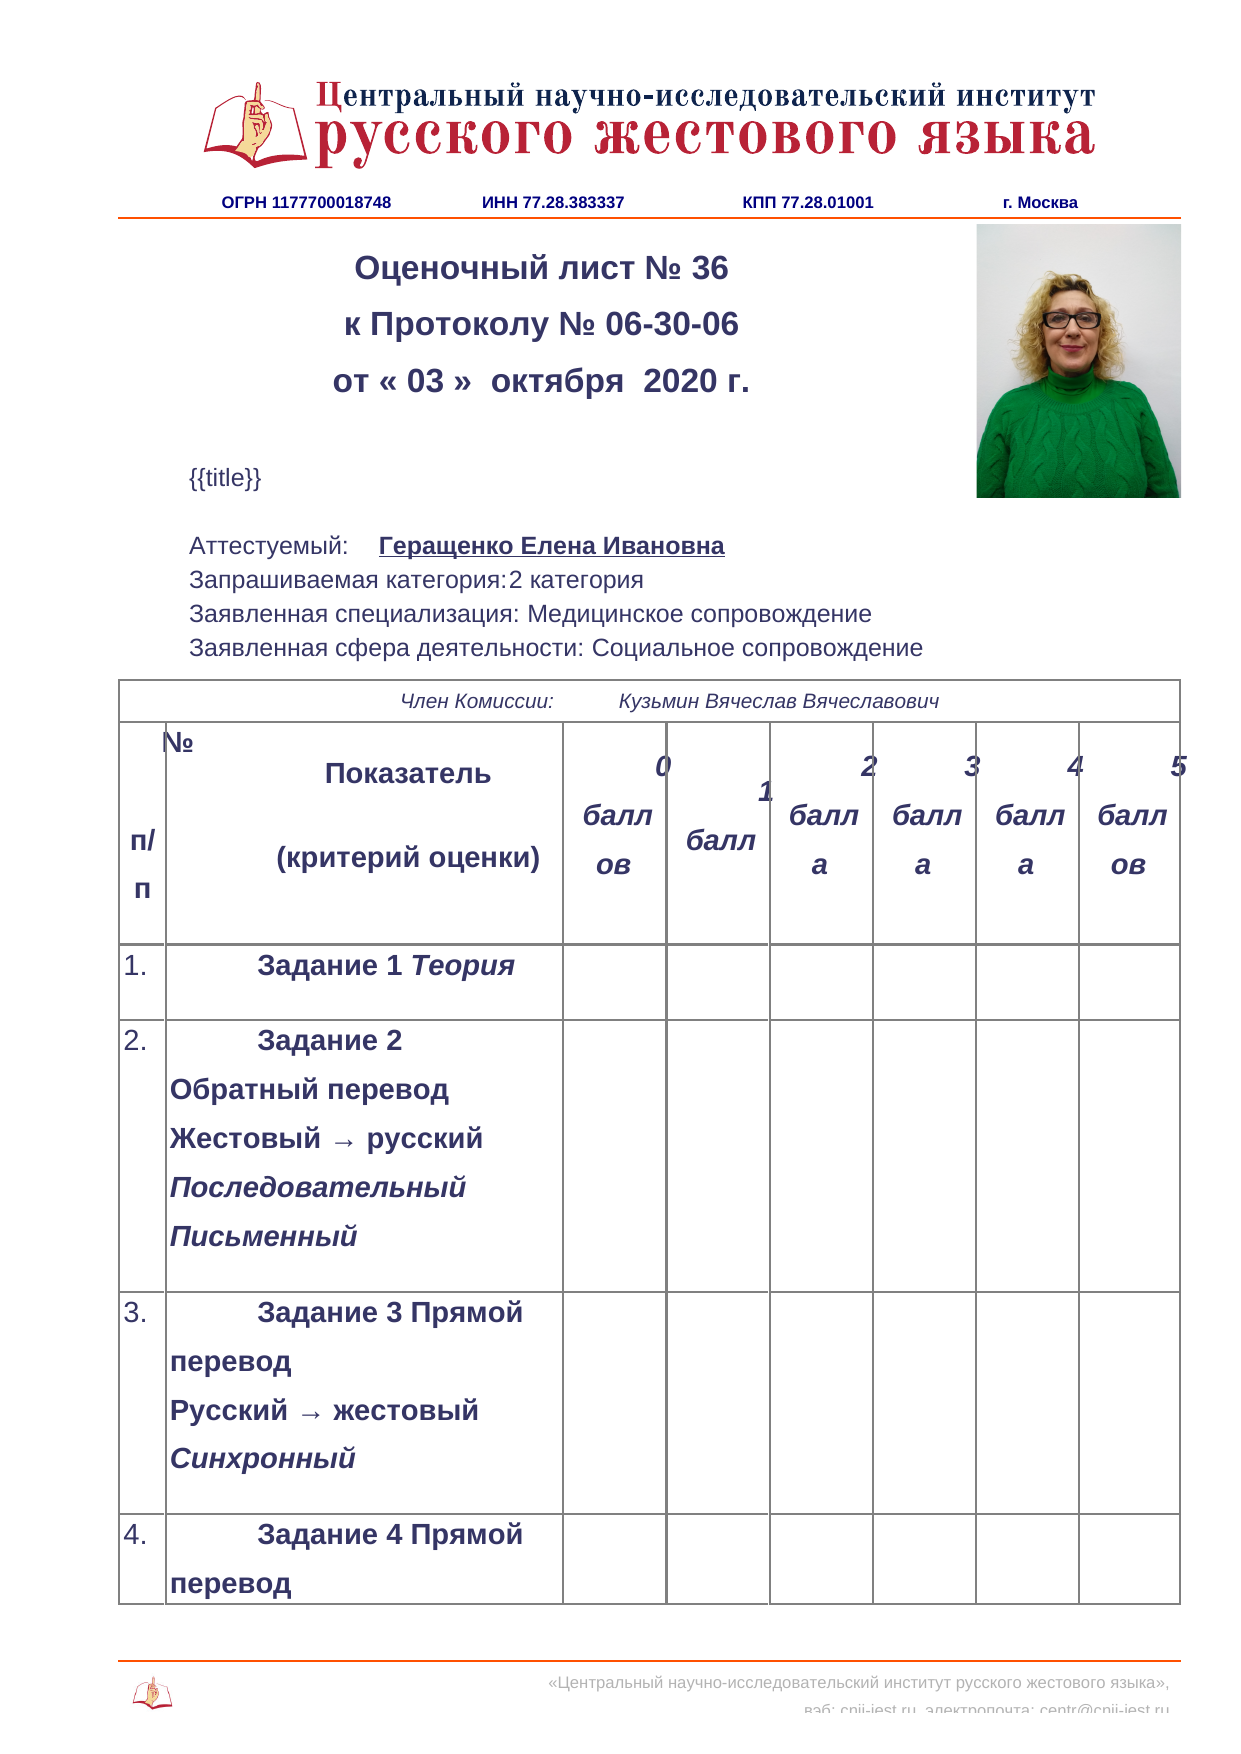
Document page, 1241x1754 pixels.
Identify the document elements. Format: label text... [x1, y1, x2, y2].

table_cell [771, 1021, 872, 1291]
table_header [118, 70, 1180, 188]
subtitle Оценочный лист № 36 к Протоколу № 06-30-06 от « 03 » октября 2020 г. [118, 249, 976, 399]
table_cell 5 баллов [1080, 723, 1179, 943]
table_cell [874, 1515, 975, 1603]
table_cell Задание 2 Обратный перевод Жестовый → русский Последовательный Письменный [167, 1021, 562, 1291]
table_cell [564, 1515, 665, 1603]
table_header [118, 219, 1180, 224]
table_cell [977, 1021, 1078, 1291]
table_cell [668, 1293, 768, 1513]
table_cell 0 баллов [564, 723, 665, 943]
table_cell [771, 1293, 872, 1513]
table_cell Задание 3 Прямой перевод Русский → жестовый Синхронный [167, 1293, 562, 1513]
table_cell [120, 1293, 164, 1513]
table_cell [874, 1021, 975, 1291]
text Заявленная сфера деятельности: Социальное сопровождение [118, 633, 1181, 661]
table_header [118, 69, 1181, 217]
table_cell [977, 1293, 1078, 1513]
table_cell [977, 946, 1078, 1019]
picture [976, 224, 1182, 498]
table_cell [1080, 1021, 1179, 1291]
table_cell [668, 1515, 768, 1603]
text Запрашиваемая категория: 2 категория [118, 566, 1181, 594]
table_cell [120, 1021, 164, 1291]
table_cell [668, 946, 768, 1019]
table_cell [874, 946, 975, 1019]
table_cell [771, 946, 872, 1019]
table_cell [120, 946, 164, 1019]
table_header Член Комиссии: Кузьмин Вячеслав Вячеславович [120, 681, 1179, 721]
picture [129, 1673, 175, 1713]
table_cell Задание 1 Теория [167, 946, 562, 1019]
table_cell [1080, 946, 1179, 1019]
table_cell [564, 1293, 665, 1513]
table_cell Задание 4 Прямой перевод [167, 1515, 562, 1603]
table_cell [1080, 1293, 1179, 1513]
table_cell [874, 1293, 975, 1513]
table_cell [564, 1021, 665, 1291]
table_cell Показатель (критерий оценки) [167, 723, 562, 943]
table_cell [1080, 1515, 1179, 1603]
table_cell 2 балла [771, 723, 872, 943]
table_cell [120, 1515, 164, 1603]
table_cell 4 балла [977, 723, 1078, 943]
table_cell № п/п [120, 723, 164, 943]
text {{title}} [118, 464, 976, 492]
table_cell [771, 1515, 872, 1603]
table_cell [977, 1515, 1078, 1603]
table_cell [668, 1021, 768, 1291]
table_cell 3 балла [874, 723, 975, 943]
table_cell [564, 946, 665, 1019]
text Аттестуемый: Геращенко Елена Ивановна [118, 532, 1181, 560]
text Заявленная специализация: Медицинское сопровождение [118, 600, 1181, 628]
table_cell 1 балл [668, 723, 768, 943]
